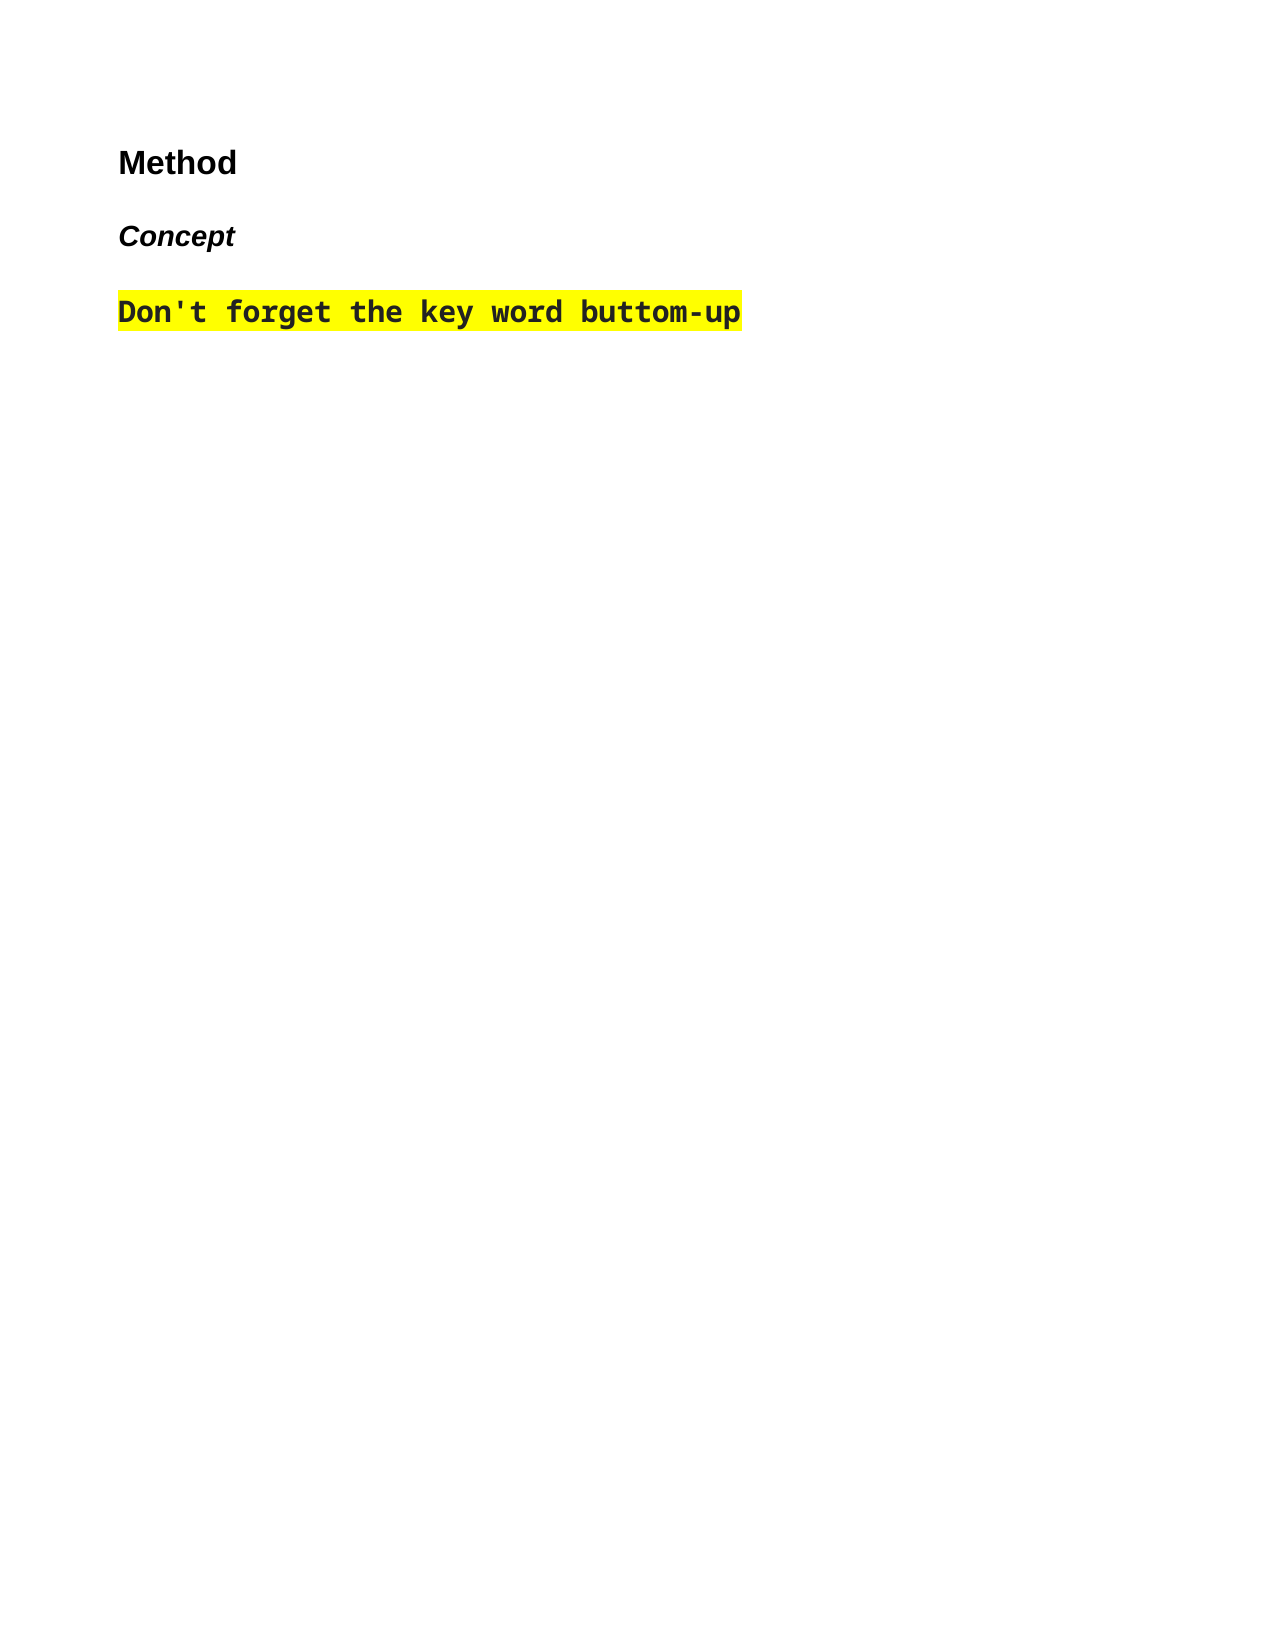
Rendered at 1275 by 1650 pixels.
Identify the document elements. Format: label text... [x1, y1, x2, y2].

subtitle Don't forget the key word buttom-up [118, 290, 1157, 331]
subtitle Concept [118, 219, 1157, 253]
subtitle Method [118, 143, 1157, 182]
